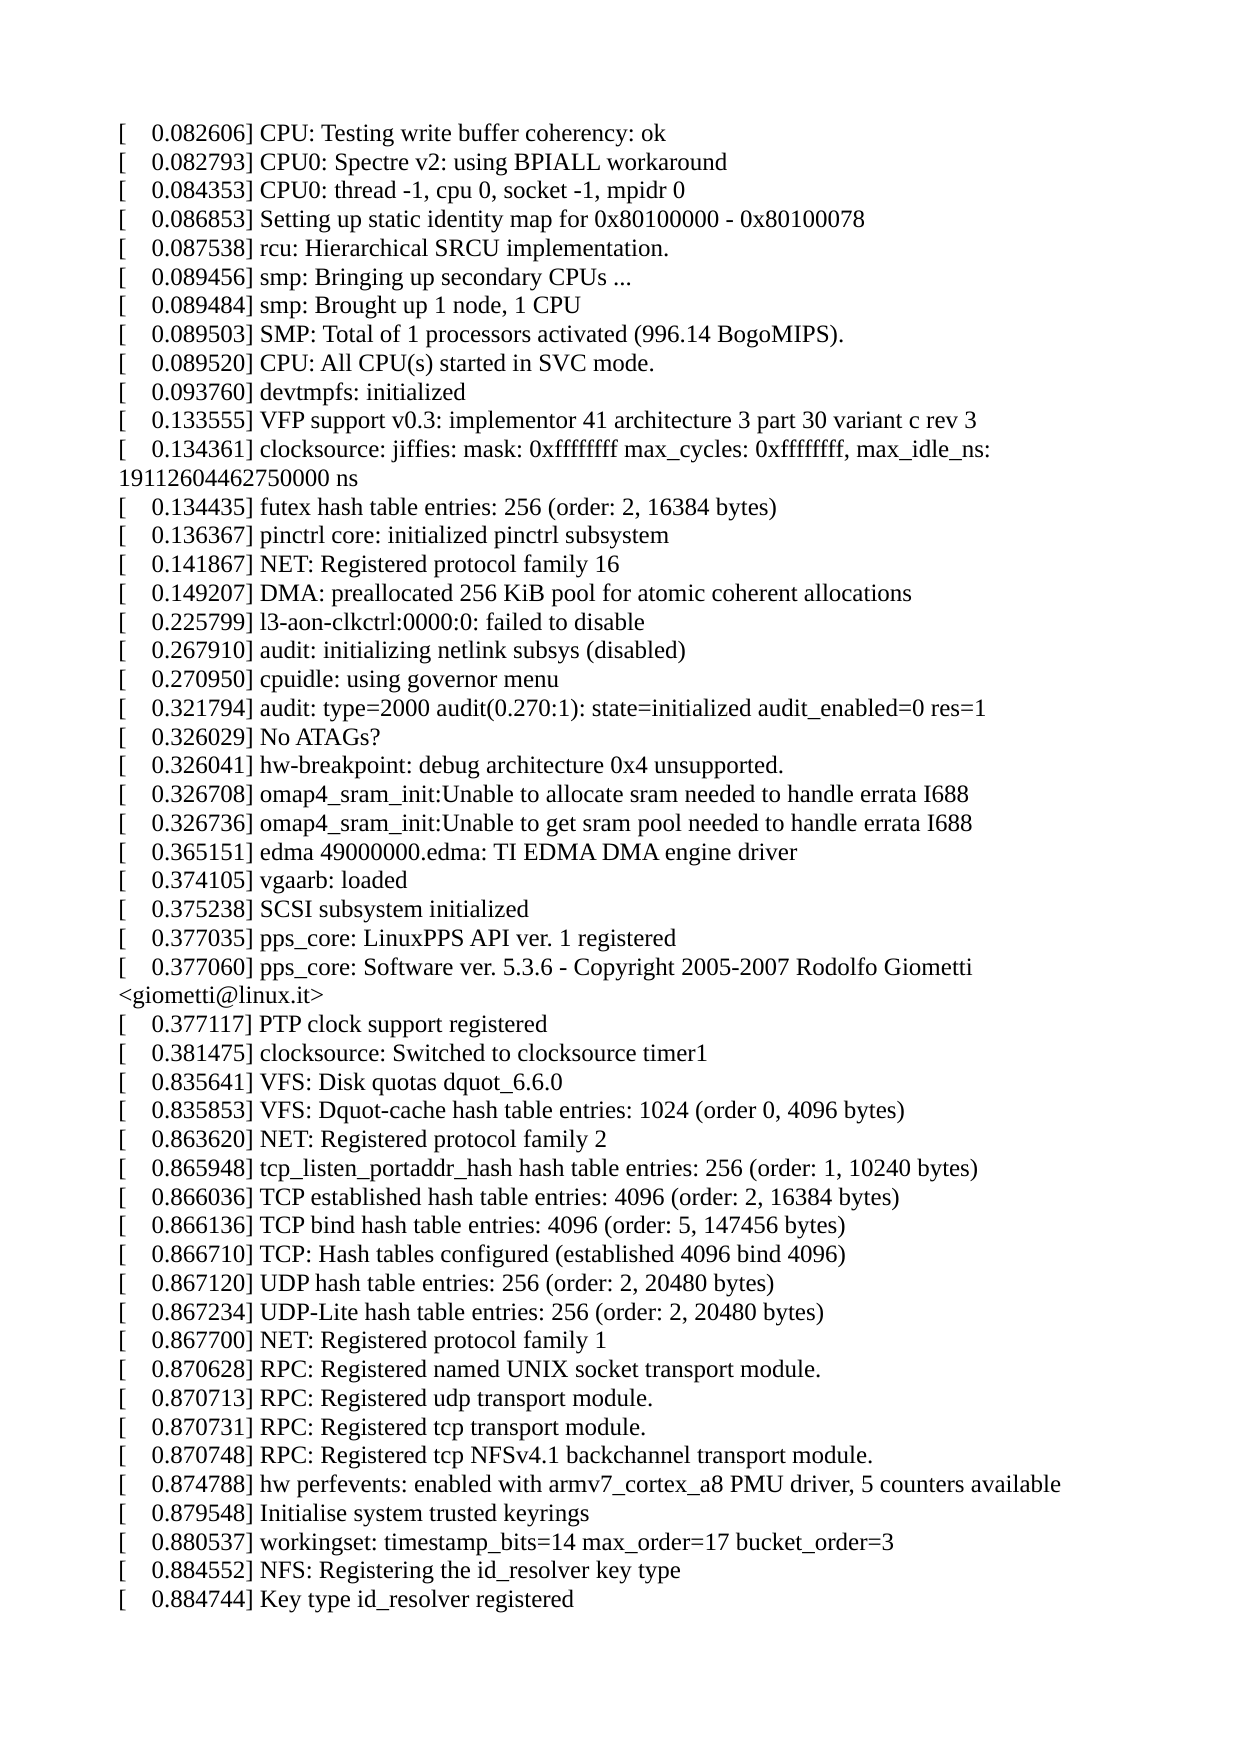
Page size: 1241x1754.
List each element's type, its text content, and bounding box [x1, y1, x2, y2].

text [ 0.087538] rcu: Hierarchical SRCU implementation. [118, 233, 1122, 262]
text [ 0.082793] CPU0: Spectre v2: using BPIALL workaround [118, 147, 1122, 176]
text [ 0.084353] CPU0: thread -1, cpu 0, socket -1, mpidr 0 [118, 176, 1122, 204]
text [ 0.874788] hw perfevents: enabled with armv7_cortex_a8 PMU driver, 5 counters available [118, 1469, 1122, 1498]
text [ 0.375238] SCSI subsystem initialized [118, 894, 1122, 923]
text [ 0.082606] CPU: Testing write buffer coherency: ok [118, 118, 1122, 147]
text [ 0.326708] omap4_sram_init:Unable to allocate sram needed to handle errata I688 [118, 779, 1122, 808]
text [ 0.867234] UDP-Lite hash table entries: 256 (order: 2, 20480 bytes) [118, 1297, 1122, 1326]
text [ 0.321794] audit: type=2000 audit(0.270:1): state=initialized audit_enabled=0 res=1 [118, 693, 1122, 722]
text [ 0.089456] smp: Bringing up secondary CPUs ... [118, 262, 1122, 291]
text [ 0.374105] vgaarb: loaded [118, 866, 1122, 894]
text [ 0.863620] NET: Registered protocol family 2 [118, 1124, 1122, 1153]
text [ 0.093760] devtmpfs: initialized [118, 377, 1122, 406]
text [ 0.326029] No ATAGs? [118, 722, 1122, 751]
text [ 0.365151] edma 49000000.edma: TI EDMA DMA engine driver [118, 837, 1122, 866]
text [ 0.141867] NET: Registered protocol family 16 [118, 549, 1122, 578]
text [ 0.089503] SMP: Total of 1 processors activated (996.14 BogoMIPS). [118, 319, 1122, 348]
text [ 0.870731] RPC: Registered tcp transport module. [118, 1412, 1122, 1441]
text [ 0.134435] futex hash table entries: 256 (order: 2, 16384 bytes) [118, 492, 1122, 521]
text [ 0.870628] RPC: Registered named UNIX socket transport module. [118, 1354, 1122, 1383]
text [ 0.377117] PTP clock support registered [118, 1009, 1122, 1038]
text [ 0.089484] smp: Brought up 1 node, 1 CPU [118, 291, 1122, 319]
text [ 0.867700] NET: Registered protocol family 1 [118, 1326, 1122, 1354]
text [ 0.377035] pps_core: LinuxPPS API ver. 1 registered [118, 923, 1122, 952]
text [ 0.884552] NFS: Registering the id_resolver key type [118, 1556, 1122, 1584]
text [ 0.866710] TCP: Hash tables configured (established 4096 bind 4096) [118, 1239, 1122, 1268]
text [ 0.880537] workingset: timestamp_bits=14 max_order=17 bucket_order=3 [118, 1527, 1122, 1556]
text [ 0.879548] Initialise system trusted keyrings [118, 1498, 1122, 1527]
text [ 0.377060] pps_core: Software ver. 5.3.6 - Copyright 2005-2007 Rodolfo Giometti <giometti@linux.it> [118, 952, 1122, 1009]
text [ 0.149207] DMA: preallocated 256 KiB pool for atomic coherent allocations [118, 578, 1122, 607]
text [ 0.866136] TCP bind hash table entries: 4096 (order: 5, 147456 bytes) [118, 1211, 1122, 1239]
text [ 0.134361] clocksource: jiffies: mask: 0xffffffff max_cycles: 0xffffffff, max_idle_ns: 19112604462750000 ns [118, 434, 1122, 492]
text [ 0.835641] VFS: Disk quotas dquot_6.6.0 [118, 1067, 1122, 1096]
text [ 0.867120] UDP hash table entries: 256 (order: 2, 20480 bytes) [118, 1268, 1122, 1297]
text [ 0.866036] TCP established hash table entries: 4096 (order: 2, 16384 bytes) [118, 1182, 1122, 1211]
text [ 0.381475] clocksource: Switched to clocksource timer1 [118, 1038, 1122, 1067]
text [ 0.865948] tcp_listen_portaddr_hash hash table entries: 256 (order: 1, 10240 bytes) [118, 1153, 1122, 1182]
text [ 0.089520] CPU: All CPU(s) started in SVC mode. [118, 348, 1122, 377]
text [ 0.225799] l3-aon-clkctrl:0000:0: failed to disable [118, 607, 1122, 636]
text [ 0.267910] audit: initializing netlink subsys (disabled) [118, 636, 1122, 664]
text [ 0.133555] VFP support v0.3: implementor 41 architecture 3 part 30 variant c rev 3 [118, 406, 1122, 434]
text [ 0.136367] pinctrl core: initialized pinctrl subsystem [118, 521, 1122, 549]
text [ 0.835853] VFS: Dquot-cache hash table entries: 1024 (order 0, 4096 bytes) [118, 1096, 1122, 1124]
text [ 0.270950] cpuidle: using governor menu [118, 664, 1122, 693]
text [ 0.884744] Key type id_resolver registered [118, 1584, 1122, 1613]
text [ 0.326736] omap4_sram_init:Unable to get sram pool needed to handle errata I688 [118, 808, 1122, 837]
text [ 0.870748] RPC: Registered tcp NFSv4.1 backchannel transport module. [118, 1441, 1122, 1469]
text [ 0.086853] Setting up static identity map for 0x80100000 - 0x80100078 [118, 204, 1122, 233]
text [ 0.870713] RPC: Registered udp transport module. [118, 1383, 1122, 1412]
text [ 0.326041] hw-breakpoint: debug architecture 0x4 unsupported. [118, 751, 1122, 779]
